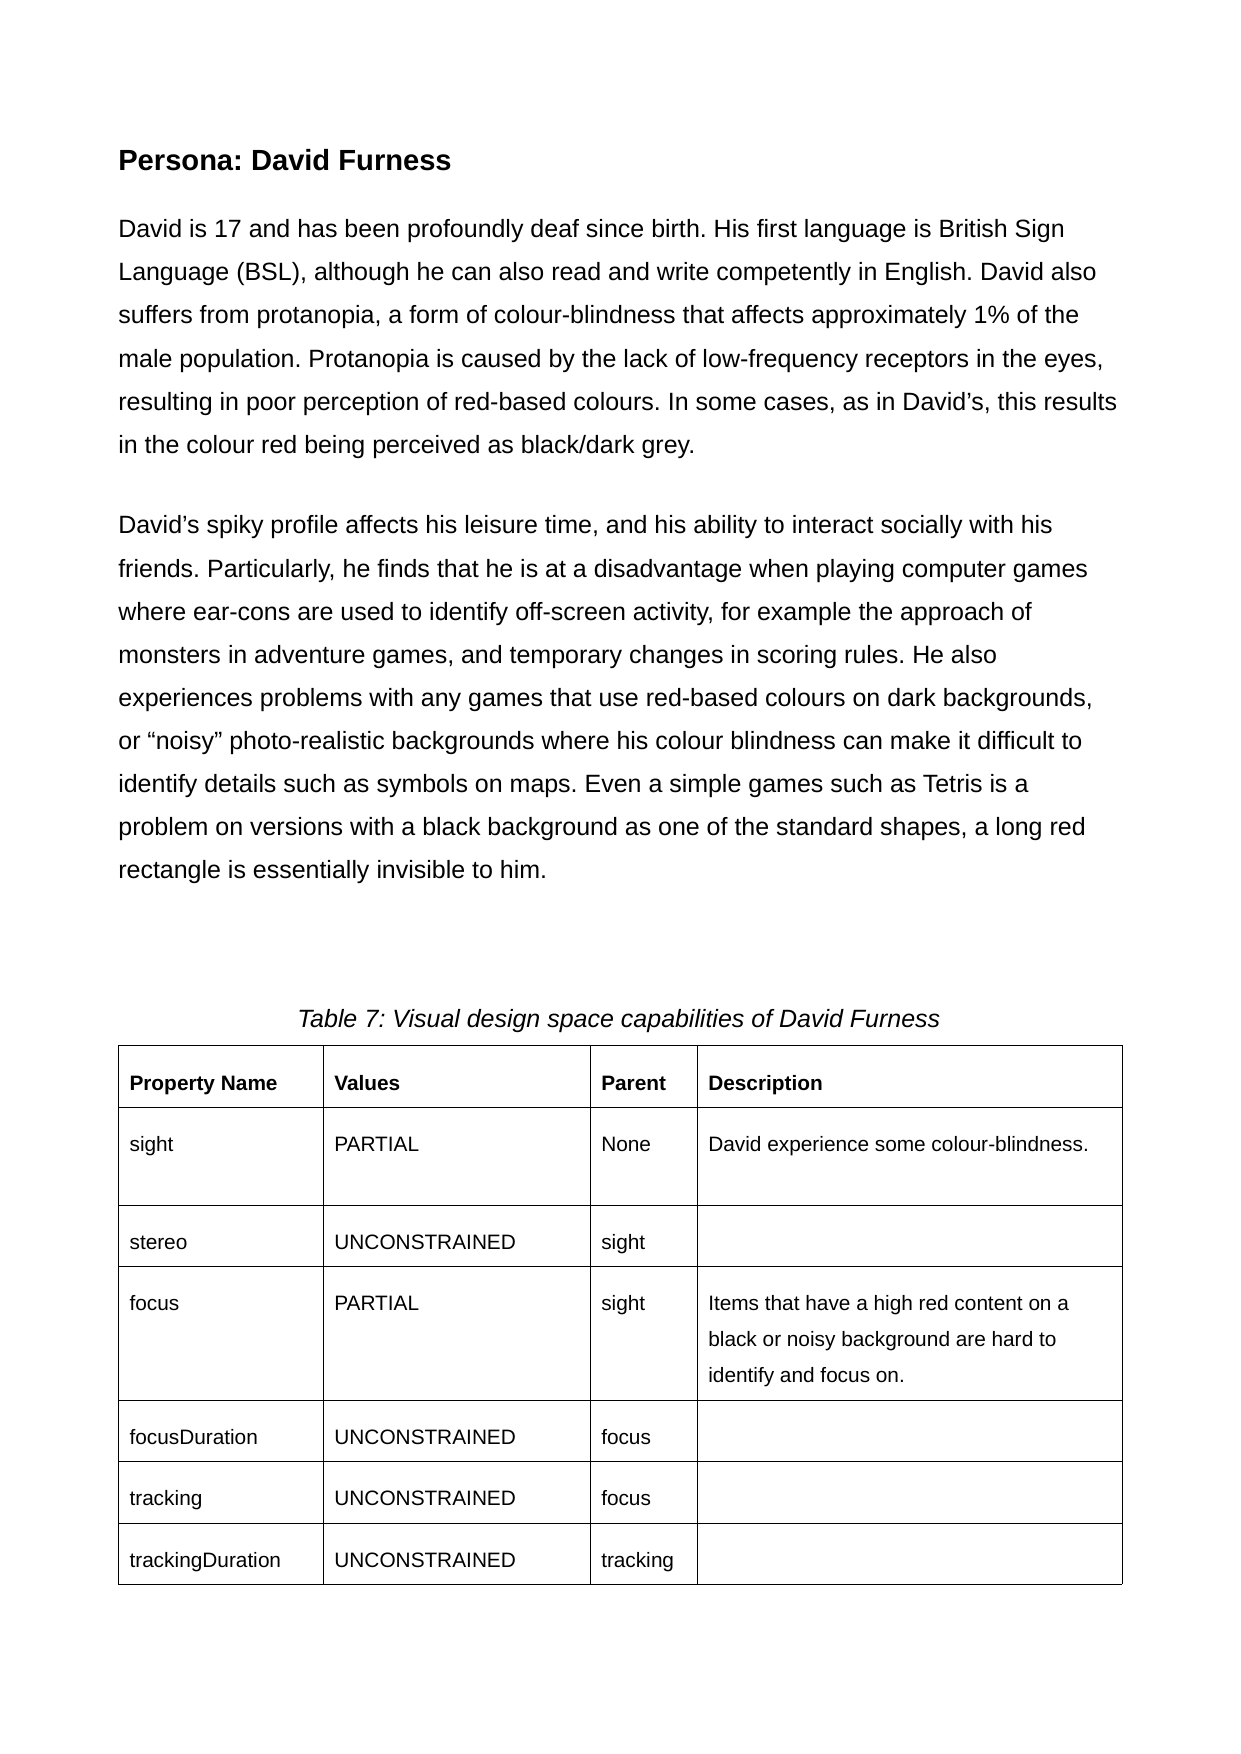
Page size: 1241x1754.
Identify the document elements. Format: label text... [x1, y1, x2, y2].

table_cell focusDuration [119, 1401, 323, 1461]
table_cell stereo [119, 1206, 323, 1266]
table_cell tracking [119, 1462, 323, 1523]
table_cell sight [591, 1206, 697, 1266]
table_cell PARTIAL [324, 1267, 590, 1399]
table_cell [698, 1206, 1122, 1266]
table_cell UNCONSTRAINED [324, 1524, 590, 1584]
table_cell UNCONSTRAINED [324, 1462, 590, 1523]
table_cell focus [119, 1267, 323, 1399]
table_cell UNCONSTRAINED [324, 1401, 590, 1461]
table_cell sight [591, 1267, 697, 1399]
table_cell [698, 1524, 1122, 1584]
table_cell [698, 1462, 1122, 1523]
table_cell trackingDuration [119, 1524, 323, 1584]
table_header Values [324, 1046, 590, 1107]
table_cell sight [119, 1108, 323, 1204]
table_header Parent [591, 1046, 697, 1107]
table_header Property Name [119, 1046, 323, 1107]
table_cell PARTIAL [324, 1108, 590, 1204]
text Table 7: Visual design space capabilities of David Furness [118, 1004, 1122, 1033]
table_cell tracking [591, 1524, 697, 1584]
table_cell None [591, 1108, 697, 1204]
table_cell focus [591, 1401, 697, 1461]
table_cell UNCONSTRAINED [324, 1206, 590, 1266]
subtitle Persona: David Furness [118, 143, 1122, 177]
table_cell Items that have a high red content on a black or noisy background are hard to identify and focus on. [698, 1267, 1122, 1399]
table_header Description [698, 1046, 1122, 1107]
text David’s spiky profile affects his leisure time, and his ability to interact socially with his friends. Particularly, he finds that he is at a disadvantage when playing computer games where ear-cons are used to identify off-screen activity, for example the approach of monsters in adventure games, and temporary changes in scoring rules. He also experiences problems with any games that use red-based colours on dark backgrounds, or “noisy” photo-realistic backgrounds where his colour blindness can make it difficult to identify details such as symbols on maps. Even a simple games such as Tetris is a problem on versions with a black background as one of the standard shapes, a long red rectangle is essentially invisible to him. [118, 510, 1122, 884]
table_cell David experience some colour-blindness. [698, 1108, 1122, 1204]
table_cell [698, 1401, 1122, 1461]
text David is 17 and has been profoundly deaf since birth. His first language is British Sign Language (BSL), although he can also read and write competently in English. David also suffers from protanopia, a form of colour-blindness that affects approximately 1% of the male population. Protanopia is caused by the lack of low-frequency receptors in the eyes, resulting in poor perception of red-based colours. In some cases, as in David’s, this results in the colour red being perceived as black/dark grey. [118, 214, 1122, 458]
table_cell focus [591, 1462, 697, 1523]
